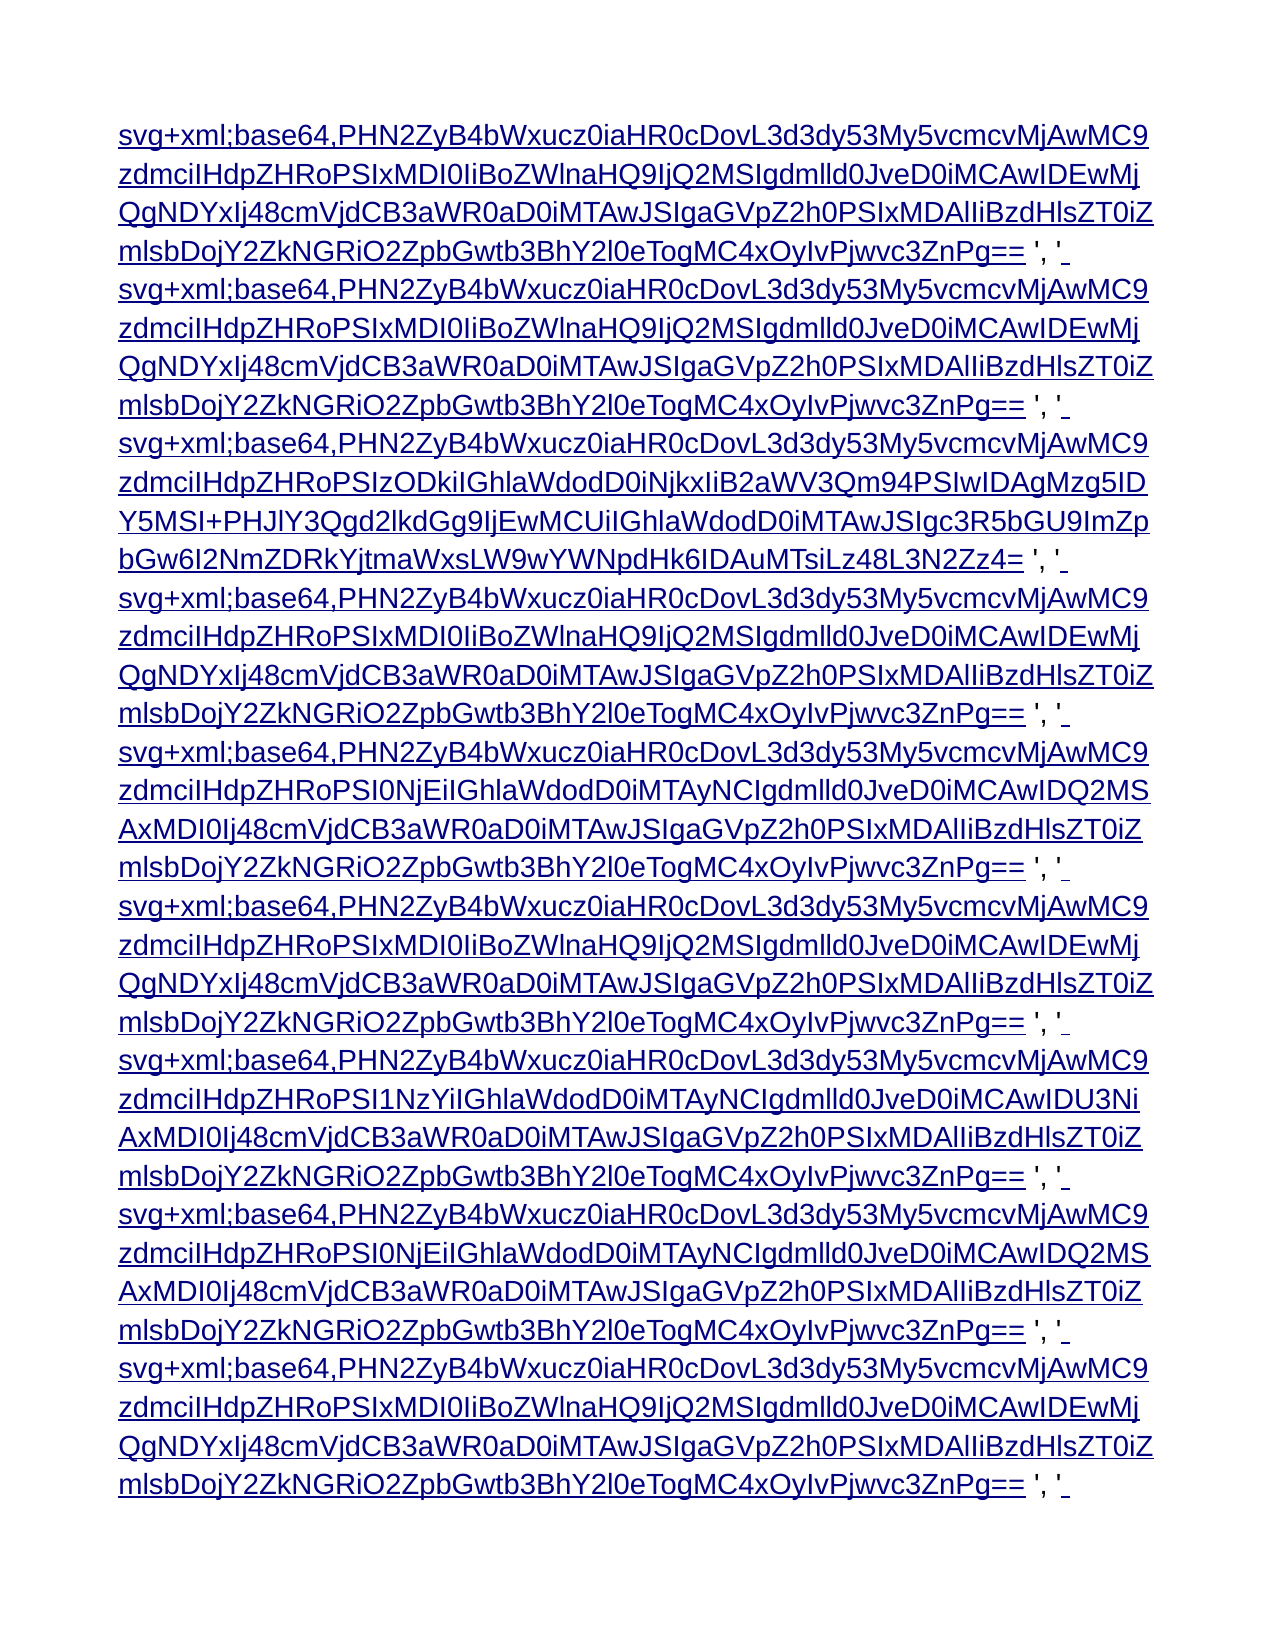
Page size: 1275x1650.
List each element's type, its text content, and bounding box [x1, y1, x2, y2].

text svg+xml;base64,PHN2ZyB4bWxucz0iaHR0cDovL3d3dy53My5vcmcvMjAwMC9zdmciIHdpZHRoPSIxMDI0IiBoZWlnaHQ9IjQ2MSIgdmlld0JveD0iMCAwIDEwMjQgNDYxIj48cmVjdCB3aWR0aD0iMTAwJSIgaGVpZ2h0PSIxMDAlIiBzdHlsZT0iZmlsbDojY2ZkNGRiO2ZpbGwtb3BhY2l0eTogMC4xOyIvPjwvc3ZnPg== ', ' svg+xml;base64,PHN2ZyB4bWxucz0iaHR0cDovL3d3dy53My5vcmcvMjAwMC9zdmciIHdpZHRoPSIxMDI0IiBoZWlnaHQ9IjQ2MSIgdmlld0JveD0iMCAwIDEwMjQgNDYxIj48cmVjdCB3aWR0aD0iMTAwJSIgaGVpZ2h0PSIxMDAlIiBzdHlsZT0iZmlsbDojY2ZkNGRiO2ZpbGwtb3BhY2l0eTogMC4xOyIvPjwvc3ZnPg== ', ' svg+xml;base64,PHN2ZyB4bWxucz0iaHR0cDovL3d3dy53My5vcmcvMjAwMC9zdmciIHdpZHRoPSIzODkiIGhlaWdodD0iNjkxIiB2aWV3Qm94PSIwIDAgMzg5IDY5MSI+PHJlY3Qgd2lkdGg9IjEwMCUiIGhlaWdodD0iMTAwJSIgc3R5bGU9ImZpbGw6I2NmZDRkYjtmaWxsLW9wYWNpdHk6IDAuMTsiLz48L3N2Zz4= ', ' svg+xml;base64,PHN2ZyB4bWxucz0iaHR0cDovL3d3dy53My5vcmcvMjAwMC9zdmciIHdpZHRoPSIxMDI0IiBoZWlnaHQ9IjQ2MSIgdmlld0JveD0iMCAwIDEwMjQgNDYxIj48cmVjdCB3aWR0aD0iMTAwJSIgaGVpZ2h0PSIxMDAlIiBzdHlsZT0iZmlsbDojY2ZkNGRiO2ZpbGwtb3BhY2l0eTogMC4xOyIvPjwvc3ZnPg== ', ' svg+xml;base64,PHN2ZyB4bWxucz0iaHR0cDovL3d3dy53My5vcmcvMjAwMC9zdmciIHdpZHRoPSI0NjEiIGhlaWdodD0iMTAyNCIgdmlld0JveD0iMCAwIDQ2MSAxMDI0Ij48cmVjdCB3aWR0aD0iMTAwJSIgaGVpZ2h0PSIxMDAlIiBzdHlsZT0iZmlsbDojY2ZkNGRiO2ZpbGwtb3BhY2l0eTogMC4xOyIvPjwvc3ZnPg== ', ' svg+xml;base64,PHN2ZyB4bWxucz0iaHR0cDovL3d3dy53My5vcmcvMjAwMC9zdmciIHdpZHRoPSIxMDI0IiBoZWlnaHQ9IjQ2MSIgdmlld0JveD0iMCAwIDEwMjQgNDYxIj48cmVjdCB3aWR0aD0iMTAwJSIgaGVpZ2h0PSIxMDAlIiBzdHlsZT0iZmlsbDojY2ZkNGRiO2ZpbGwtb3BhY2l0eTogMC4xOyIvPjwvc3ZnPg== ', ' svg+xml;base64,PHN2ZyB4bWxucz0iaHR0cDovL3d3dy53My5vcmcvMjAwMC9zdmciIHdpZHRoPSI1NzYiIGhlaWdodD0iMTAyNCIgdmlld0JveD0iMCAwIDU3NiAxMDI0Ij48cmVjdCB3aWR0aD0iMTAwJSIgaGVpZ2h0PSIxMDAlIiBzdHlsZT0iZmlsbDojY2ZkNGRiO2ZpbGwtb3BhY2l0eTogMC4xOyIvPjwvc3ZnPg== ', ' svg+xml;base64,PHN2ZyB4bWxucz0iaHR0cDovL3d3dy53My5vcmcvMjAwMC9zdmciIHdpZHRoPSI0NjEiIGhlaWdodD0iMTAyNCIgdmlld0JveD0iMCAwIDQ2MSAxMDI0Ij48cmVjdCB3aWR0aD0iMTAwJSIgaGVpZ2h0PSIxMDAlIiBzdHlsZT0iZmlsbDojY2ZkNGRiO2ZpbGwtb3BhY2l0eTogMC4xOyIvPjwvc3ZnPg== ', ' svg+xml;base64,PHN2ZyB4bWxucz0iaHR0cDovL3d3dy53My5vcmcvMjAwMC9zdmciIHdpZHRoPSIxMDI0IiBoZWlnaHQ9IjQ2MSIgdmlld0JveD0iMCAwIDEwMjQgNDYxIj48cmVjdCB3aWR0aD0iMTAwJSIgaGVpZ2h0PSIxMDAlIiBzdHlsZT0iZmlsbDojY2ZkNGRiO2ZpbGwtb3BhY2l0eTogMC4xOyIvPjwvc3ZnPg== ', ' [118, 118, 1157, 1501]
